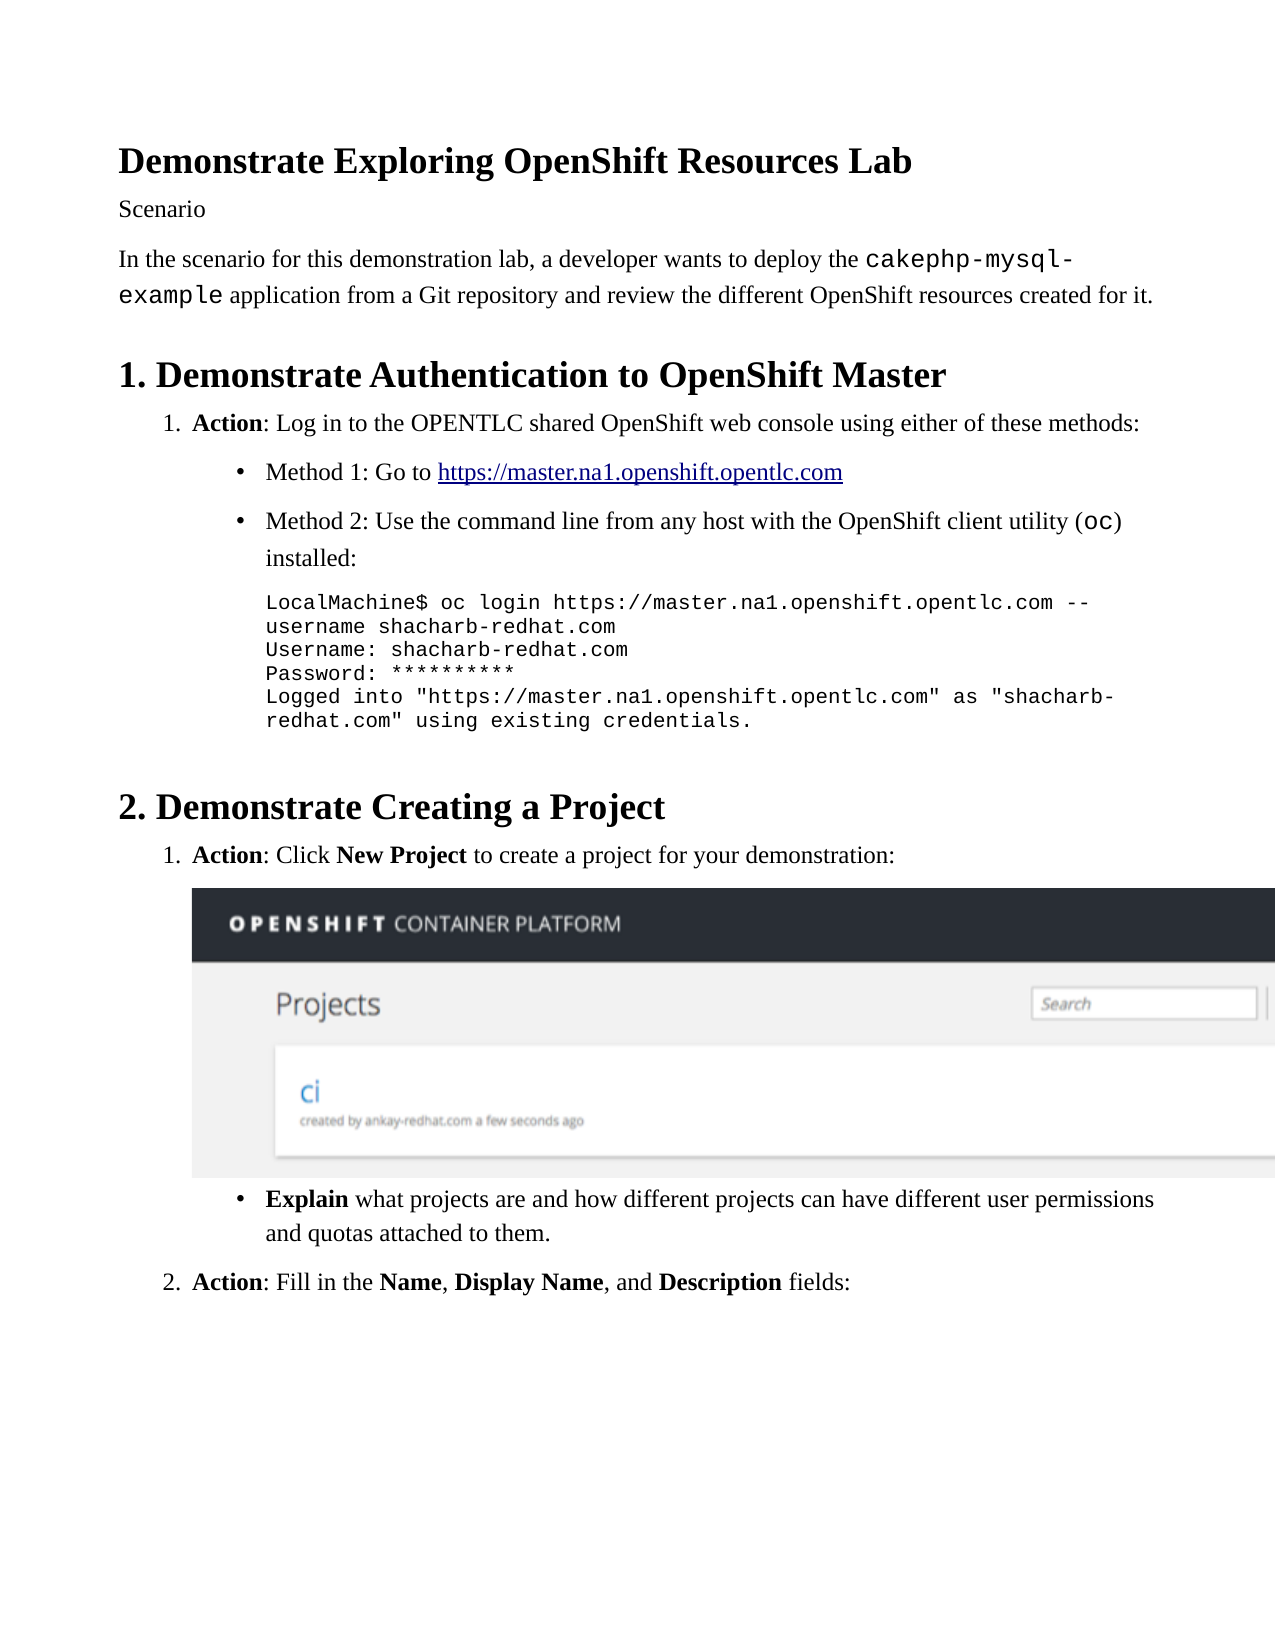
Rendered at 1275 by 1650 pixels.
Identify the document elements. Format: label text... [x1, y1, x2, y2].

list Method 1: Go to https://master.na1.openshift.opentlc.com [236, 457, 1157, 486]
list Method 2: Use the command line from any host with the OpenShift client utility (oc) installed: [236, 506, 1157, 572]
list Password: ********** [236, 663, 1157, 687]
list Action: Fill in the Name, Display Name, and Description fields: [162, 1267, 1157, 1296]
text In the scenario for this demonstration lab, a developer wants to deploy the cakephp-mysql-example application from a Git repository and review the different OpenShift resources created for it. [118, 244, 1157, 311]
list LocalMachine$ oc login https://master.na1.openshift.opentlc.com --username shacharb-redhat.com [236, 592, 1157, 639]
subtitle 2. Demonstrate Creating a Project [118, 784, 1157, 827]
list Explain what projects are and how different projects can have different user permissions and quotas attached to them. [236, 1184, 1157, 1247]
list Action: Log in to the OPENTLC shared OpenShift web console using either of these methods: [162, 408, 1157, 437]
subtitle Demonstrate Exploring OpenShift Resources Lab [118, 139, 1157, 182]
list Logged into "https://master.na1.openshift.opentlc.com" as "shacharb-redhat.com" using existing credentials. [236, 687, 1157, 734]
subtitle 1. Demonstrate Authentication to OpenShift Master [118, 353, 1157, 396]
list Username: shacharb-redhat.com [236, 639, 1157, 663]
text Scenario [118, 194, 1157, 223]
list Action: Click New Project to create a project for your demonstration: [162, 840, 1157, 868]
picture [191, 888, 1275, 1178]
